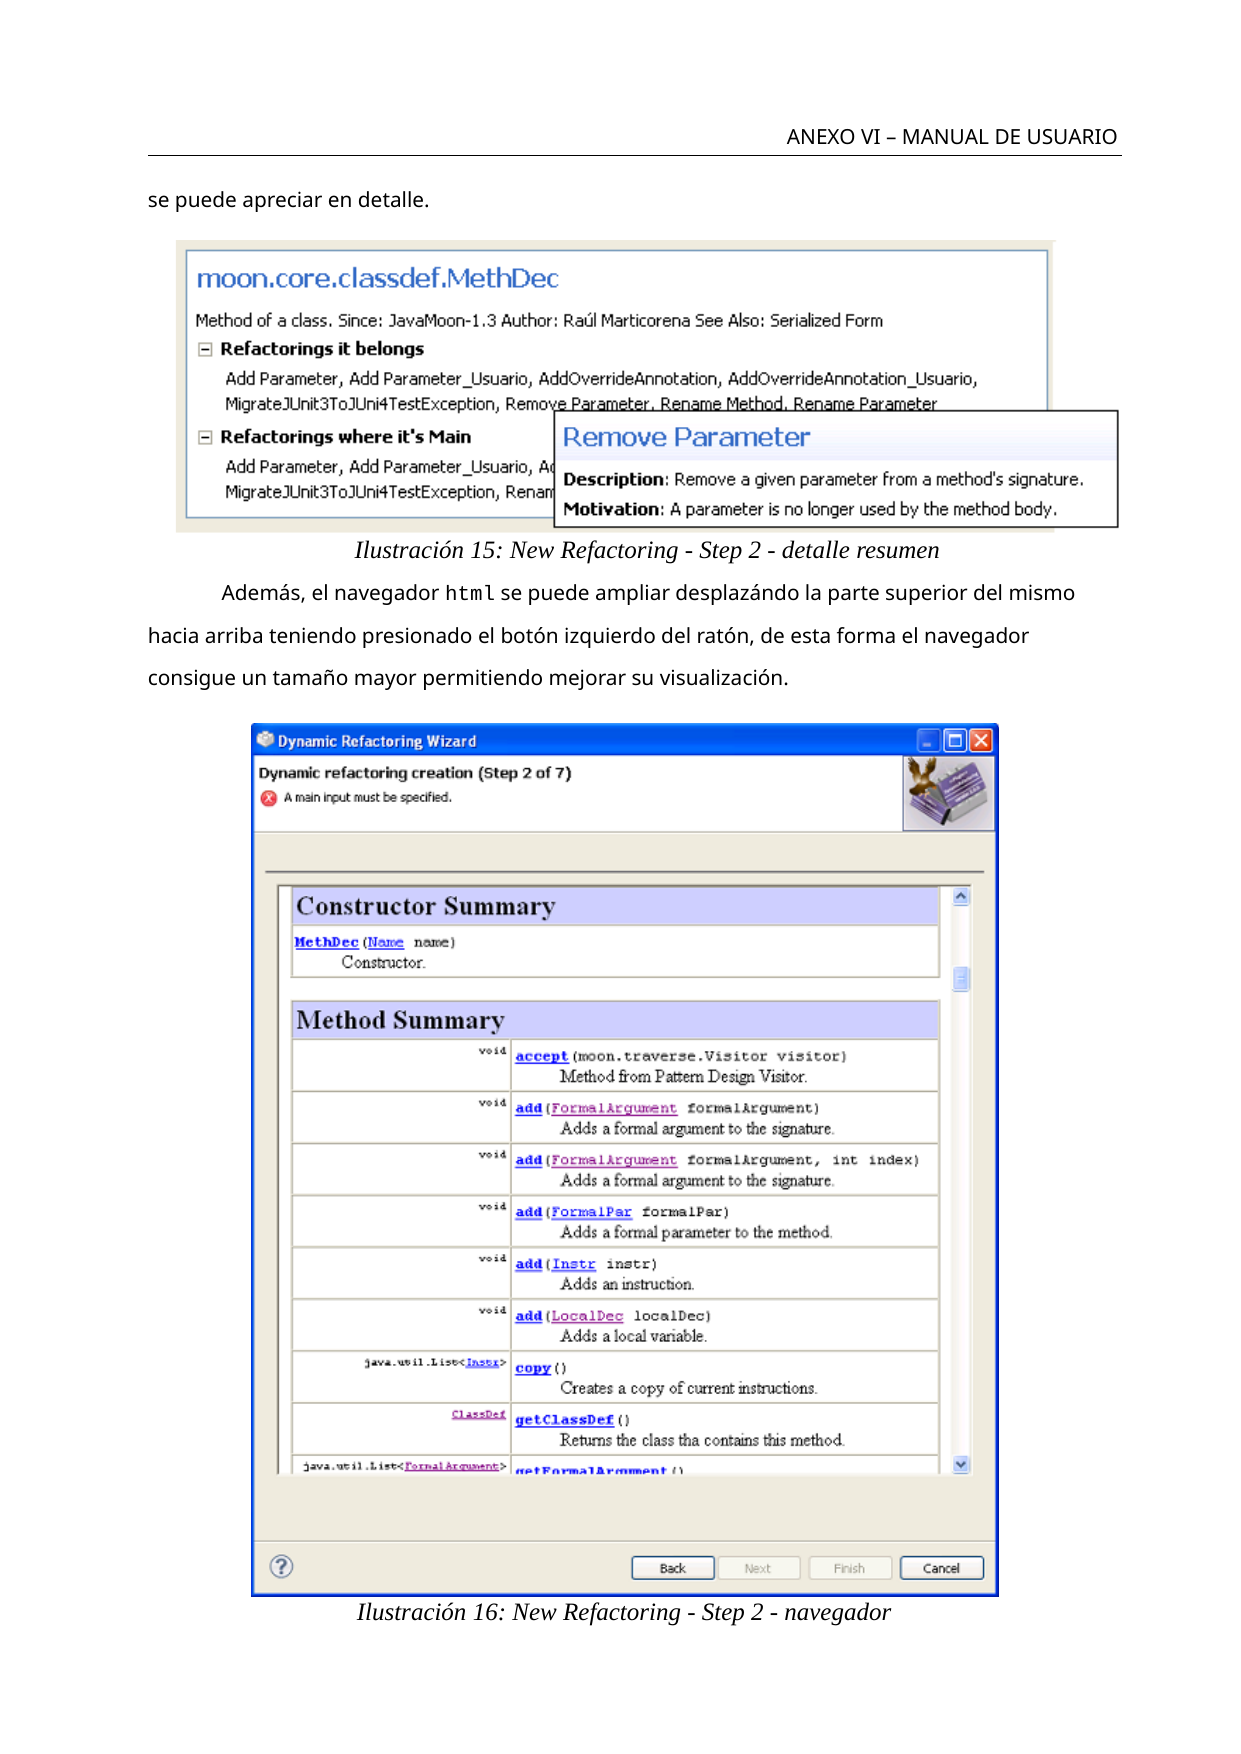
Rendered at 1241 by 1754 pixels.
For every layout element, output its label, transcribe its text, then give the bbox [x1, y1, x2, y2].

text se puede apreciar en detalle. [148, 185, 1122, 213]
text [251, 1626, 999, 1637]
text Además, el navegador html se puede ampliar desplazándo la parte superior del mismo hacia arriba teniendo presionado el botón izquierdo del ratón, de esta forma el navegador consigue un tamaño mayor permitiendo mejorar su visualización. [148, 252, 1122, 692]
text Ilustración 15: New Refactoring - Step 2 - detalle resumen [176, 536, 1121, 564]
picture [251, 723, 999, 1597]
text Ilustración 16: New Refactoring - Step 2 - navegador [251, 1597, 999, 1626]
picture [175, 240, 1122, 536]
